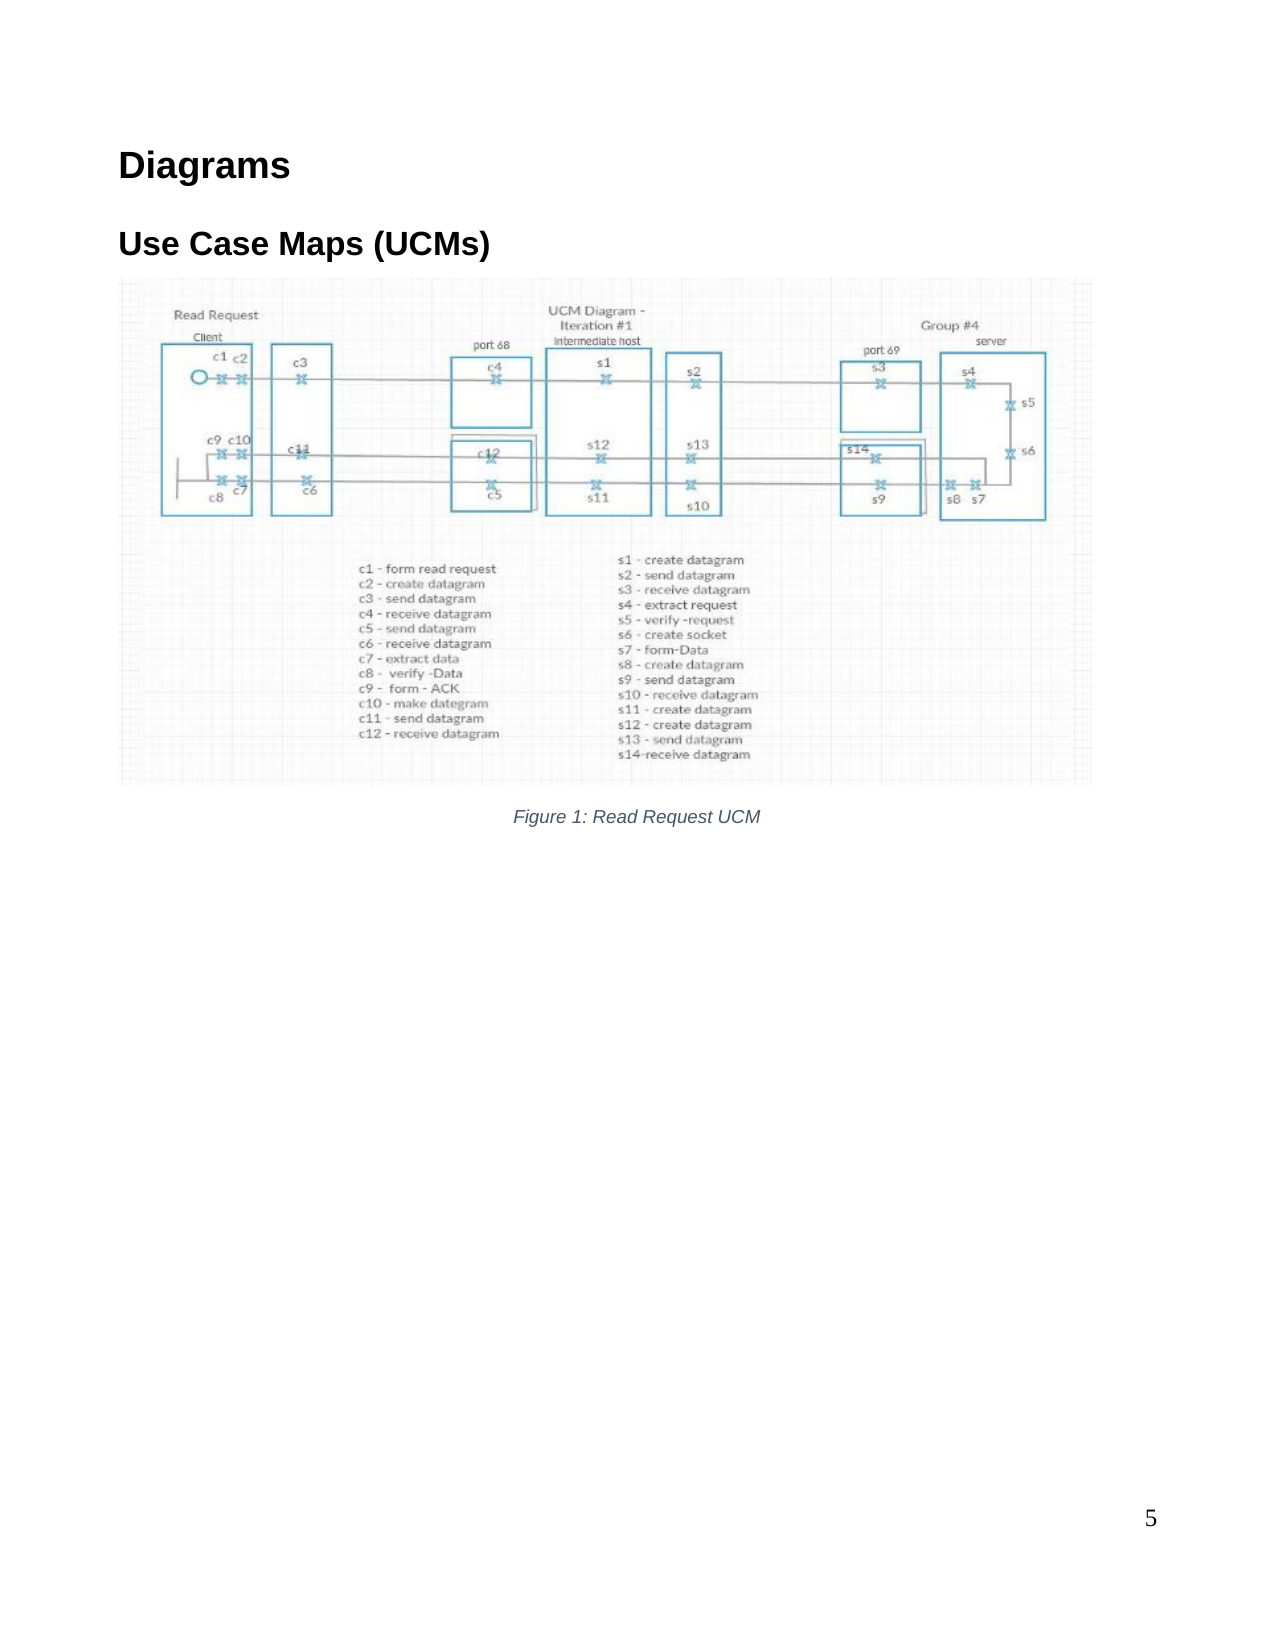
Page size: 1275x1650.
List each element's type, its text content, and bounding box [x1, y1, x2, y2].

subtitle Use Case Maps (UCMs) [118, 223, 1157, 262]
picture [118, 277, 1094, 786]
text Figure 1: Read Request UCM [118, 806, 1157, 828]
subtitle Diagrams [118, 143, 1157, 187]
